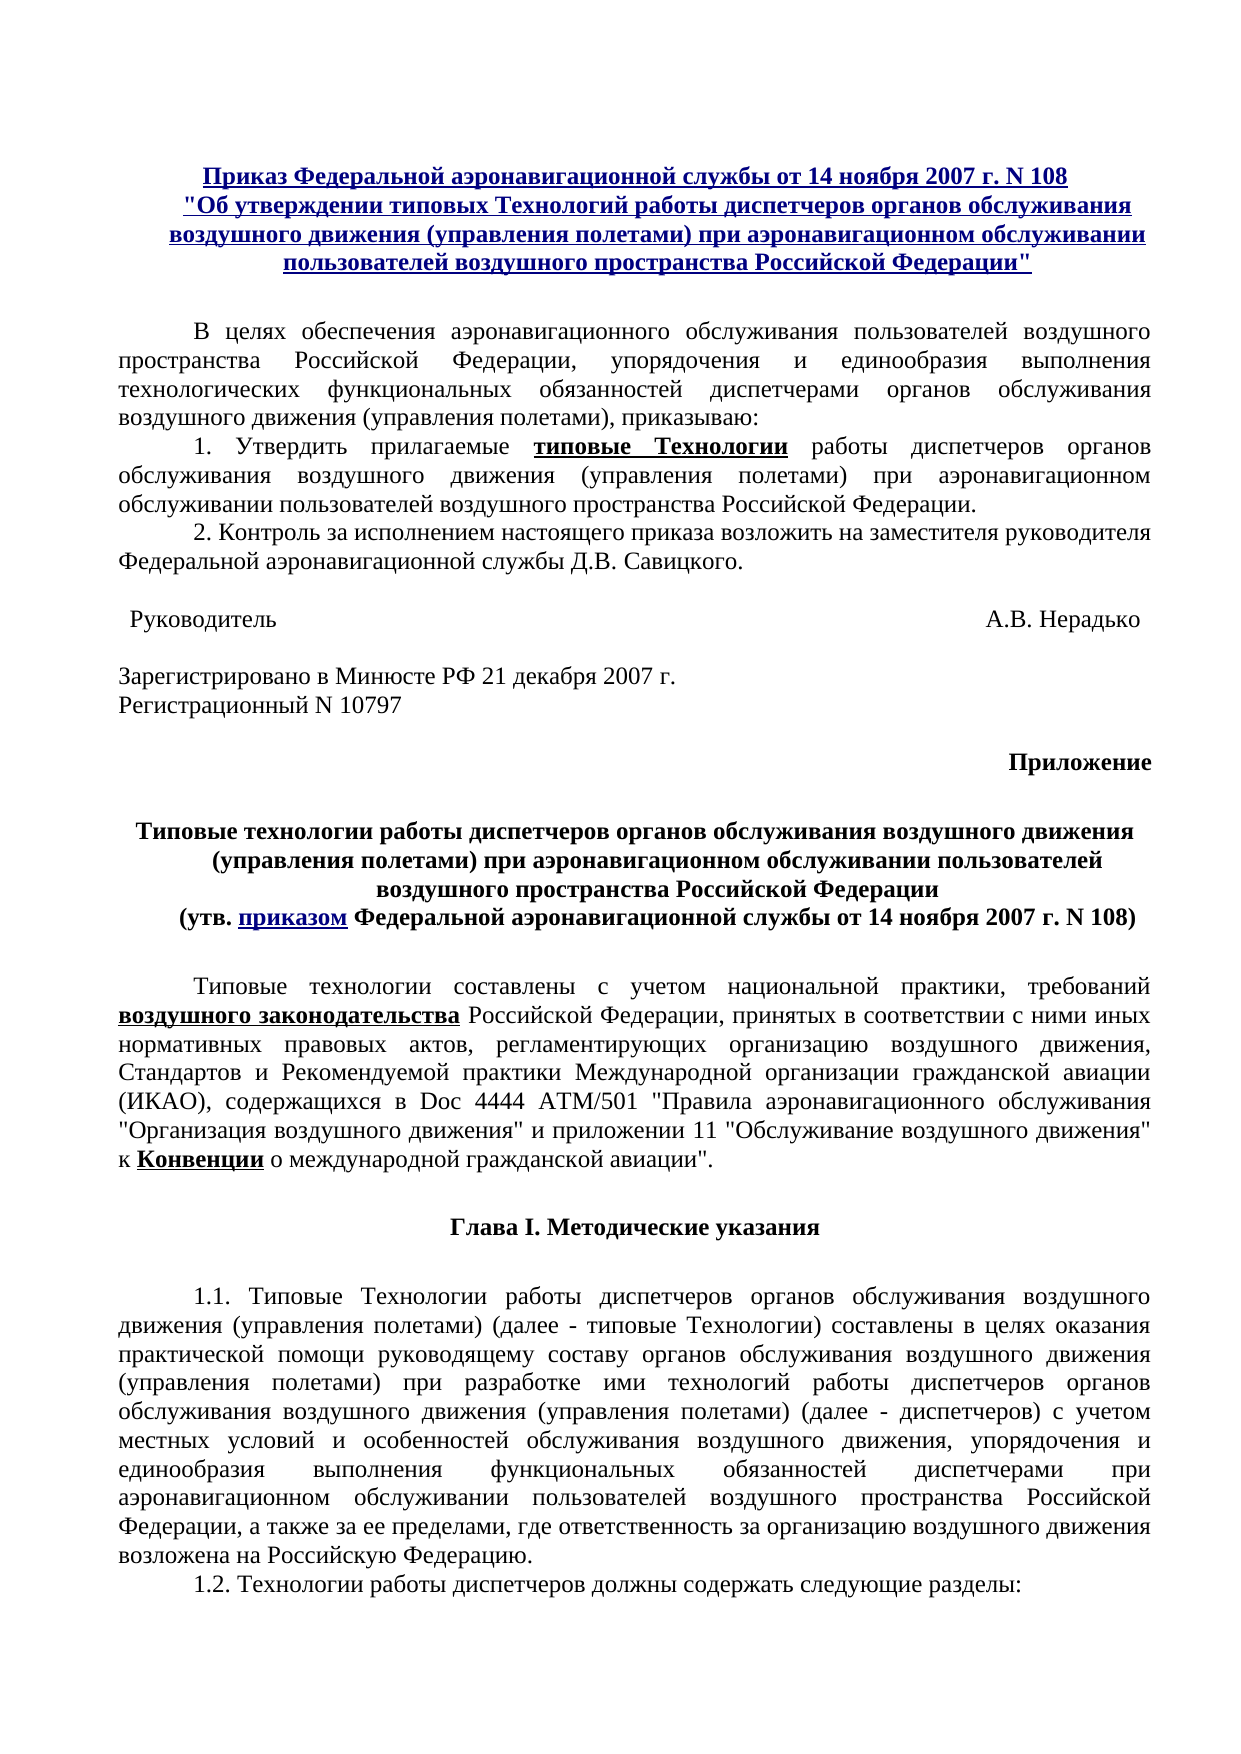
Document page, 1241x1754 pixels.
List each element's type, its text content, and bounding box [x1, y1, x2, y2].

subtitle Типовые технологии работы диспетчеров органов обслуживания воздушного движения (управления полетами) при аэронавигационном обслуживании пользователей воздушного пространства Российской Федерации (утв. приказом Федеральной аэронавигационной службы от 14 ноября 2007 г. N 108) [118, 816, 1152, 931]
text 1.1. Типовые Технологии работы диспетчеров органов обслуживания воздушного движения (управления полетами) (далее - типовые Технологии) составлены в целях оказания практической помощи руководящему составу органов обслуживания воздушного движения (управления полетами) при разработке ими технологий работы диспетчеров органов обслуживания воздушного движения (управления полетами) (далее - диспетчеров) с учетом местных условий и особенностей обслуживания воздушного движения, упорядочения и единообразия выполнения функциональных обязанностей диспетчерами при аэронавигационном обслуживании пользователей воздушного пространства Российской Федерации, а также за ее пределами, где ответственность за организацию воздушного движения возложена на Российскую Федерацию. [118, 1281, 1152, 1569]
text 1. Утвердить прилагаемые типовые Технологии работы диспетчеров органов обслуживания воздушного движения (управления полетами) при аэронавигационном обслуживании пользователей воздушного пространства Российской Федерации. [118, 431, 1152, 517]
subtitle Приказ Федеральной аэронавигационной службы от 14 ноября 2007 г. N 108 "Об утверждении типовых Технологий работы диспетчеров органов обслуживания воздушного движения (управления полетами) при аэронавигационном обслуживании пользователей воздушного пространства Российской Федерации" [118, 161, 1152, 276]
text Зарегистрировано в Минюсте РФ 21 декабря 2007 г. [118, 661, 1152, 690]
text Типовые технологии составлены с учетом национальной практики, требований воздушного законодательства Российской Федерации, принятых в соответствии с ними иных нормативных правовых актов, регламентирующих организацию воздушного движения, Стандартов и Рекомендуемой практики Международной организации гражданской авиации (ИКАО), содержащихся в Doc 4444 ATM/501 "Правила аэронавигационного обслуживания "Организация воздушного движения" и приложении 11 "Обслуживание воздушного движения" к Конвенции о международной гражданской авиации". [118, 971, 1152, 1172]
table_header Руководитель [118, 604, 807, 632]
text 1.2. Технологии работы диспетчеров должны содержать следующие разделы: [118, 1569, 1152, 1597]
text В целях обеспечения аэронавигационного обслуживания пользователей воздушного пространства Российской Федерации, упорядочения и единообразия выполнения технологических функциональных обязанностей диспетчерами органов обслуживания воздушного движения (управления полетами), приказываю: [118, 316, 1152, 431]
text Регистрационный N 10797 [118, 690, 1152, 719]
subtitle Глава I. Методические указания [118, 1212, 1152, 1241]
text Приложение [118, 747, 1152, 776]
table_header А.В. Нерадько [807, 604, 1152, 632]
text 2. Контроль за исполнением настоящего приказа возложить на заместителя руководителя Федеральной аэронавигационной службы Д.В. Савицкого. [118, 517, 1152, 575]
